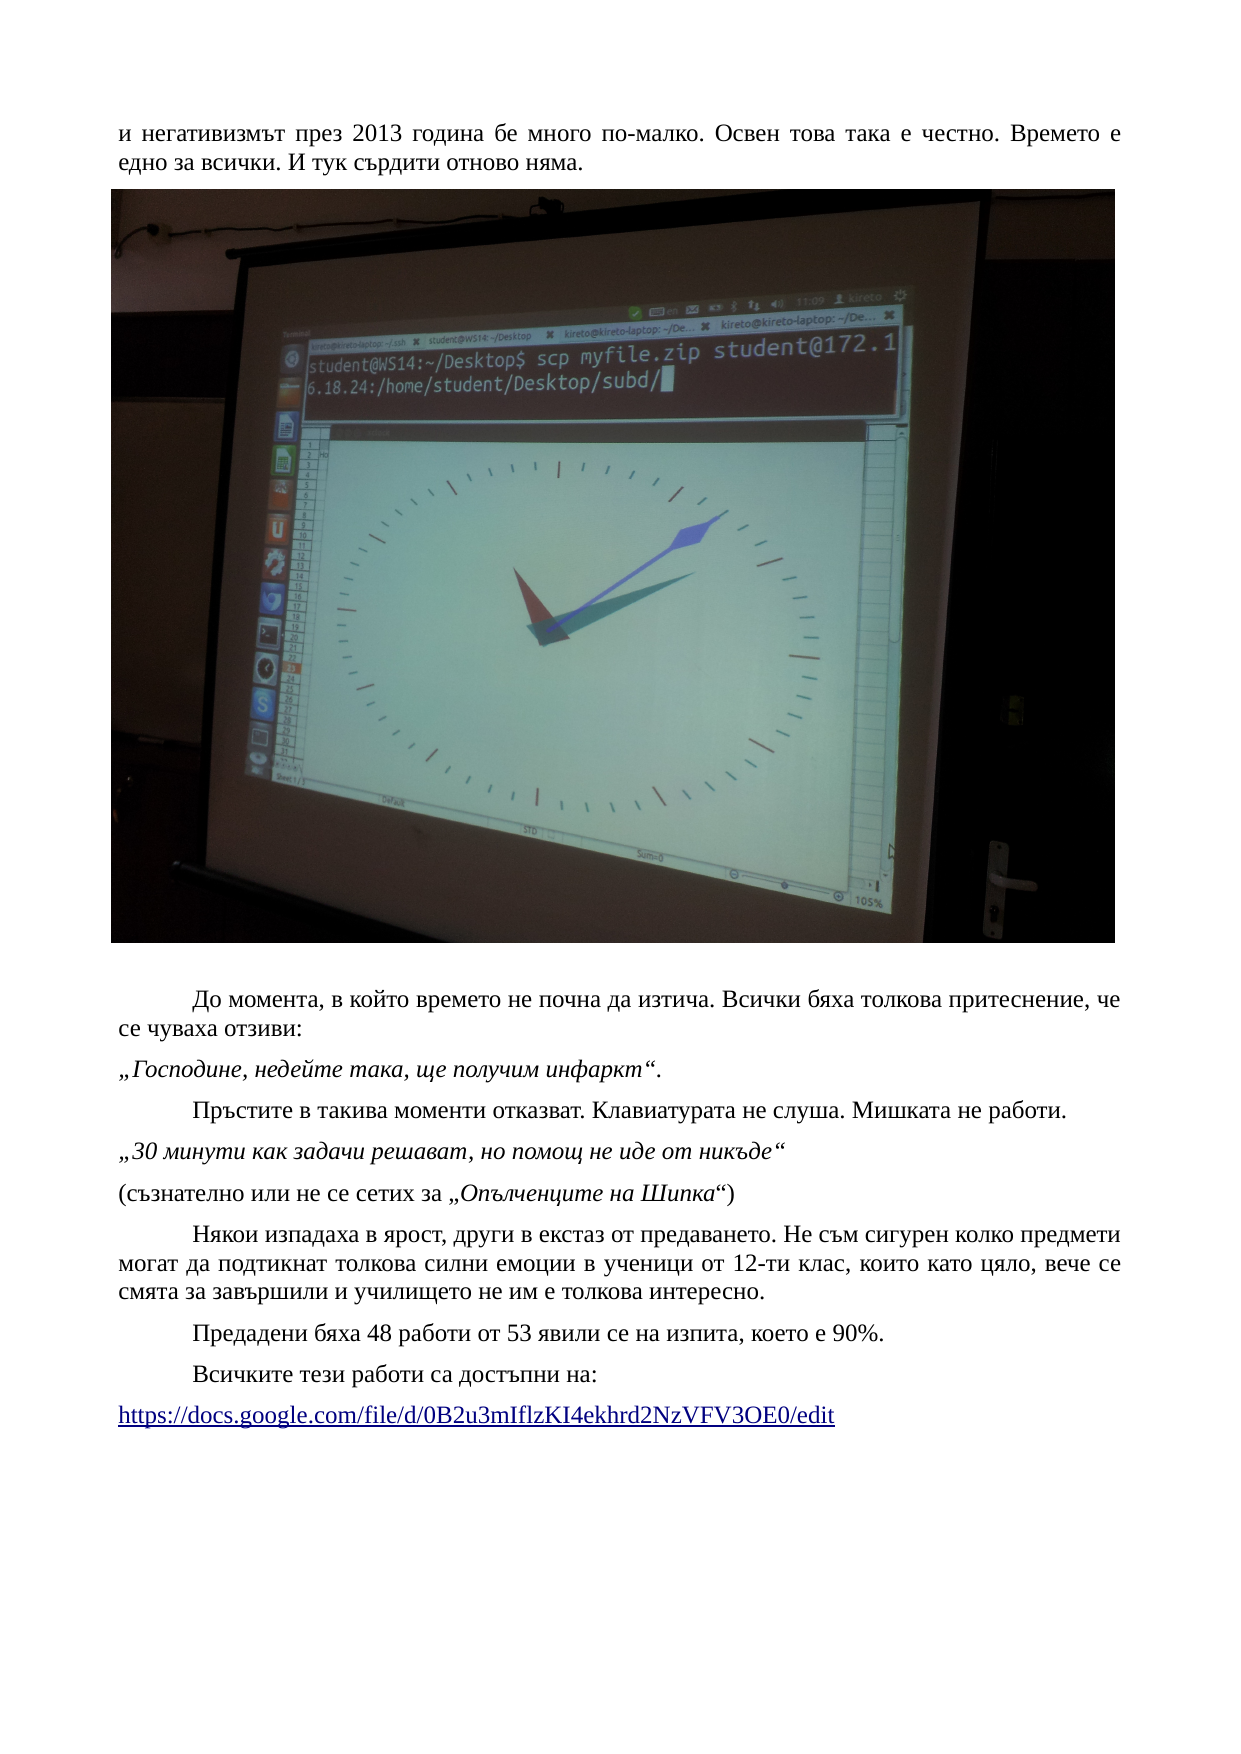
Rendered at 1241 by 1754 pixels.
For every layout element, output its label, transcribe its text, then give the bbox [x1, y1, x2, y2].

text Всичките тези работи са достъпни на: [118, 1359, 1122, 1388]
picture [111, 189, 1115, 943]
text „Господине, недейте така, ще получим инфаркт“. [118, 1054, 1122, 1083]
text (съзнателно или не се сетих за „Опълченците на Шипка“) [118, 1178, 1122, 1206]
text Предадени бяха 48 работи от 53 явили се на изпита, което е 90%. [118, 1318, 1122, 1346]
text „30 минути как задачи решават, но помощ не иде от никъде“ [118, 1136, 1122, 1165]
text и негативизмът през 2013 година бе много по-малко. Освен това така е честно. Времето е едно за всички. И тук сърдити отново няма. [118, 118, 1122, 176]
text Пръстите в такива моменти отказват. Клавиатурата не слуша. Мишката не работи. [118, 1095, 1122, 1124]
text https://docs.google.com/file/d/0B2u3mIflzKI4ekhrd2NzVFV3OE0/edit [118, 1400, 1122, 1429]
text Някои изпадаха в ярост, други в екстаз от предаването. Не съм сигурен колко предмети могат да подтикнат толкова силни емоции в ученици от 12-ти клас, които като цяло, вече се смята за завършили и училището не им е толкова интересно. [118, 1219, 1122, 1305]
text До момента, в който времето не почна да изтича. Всички бяха толкова притеснение, че се чуваха отзиви: [118, 984, 1122, 1041]
